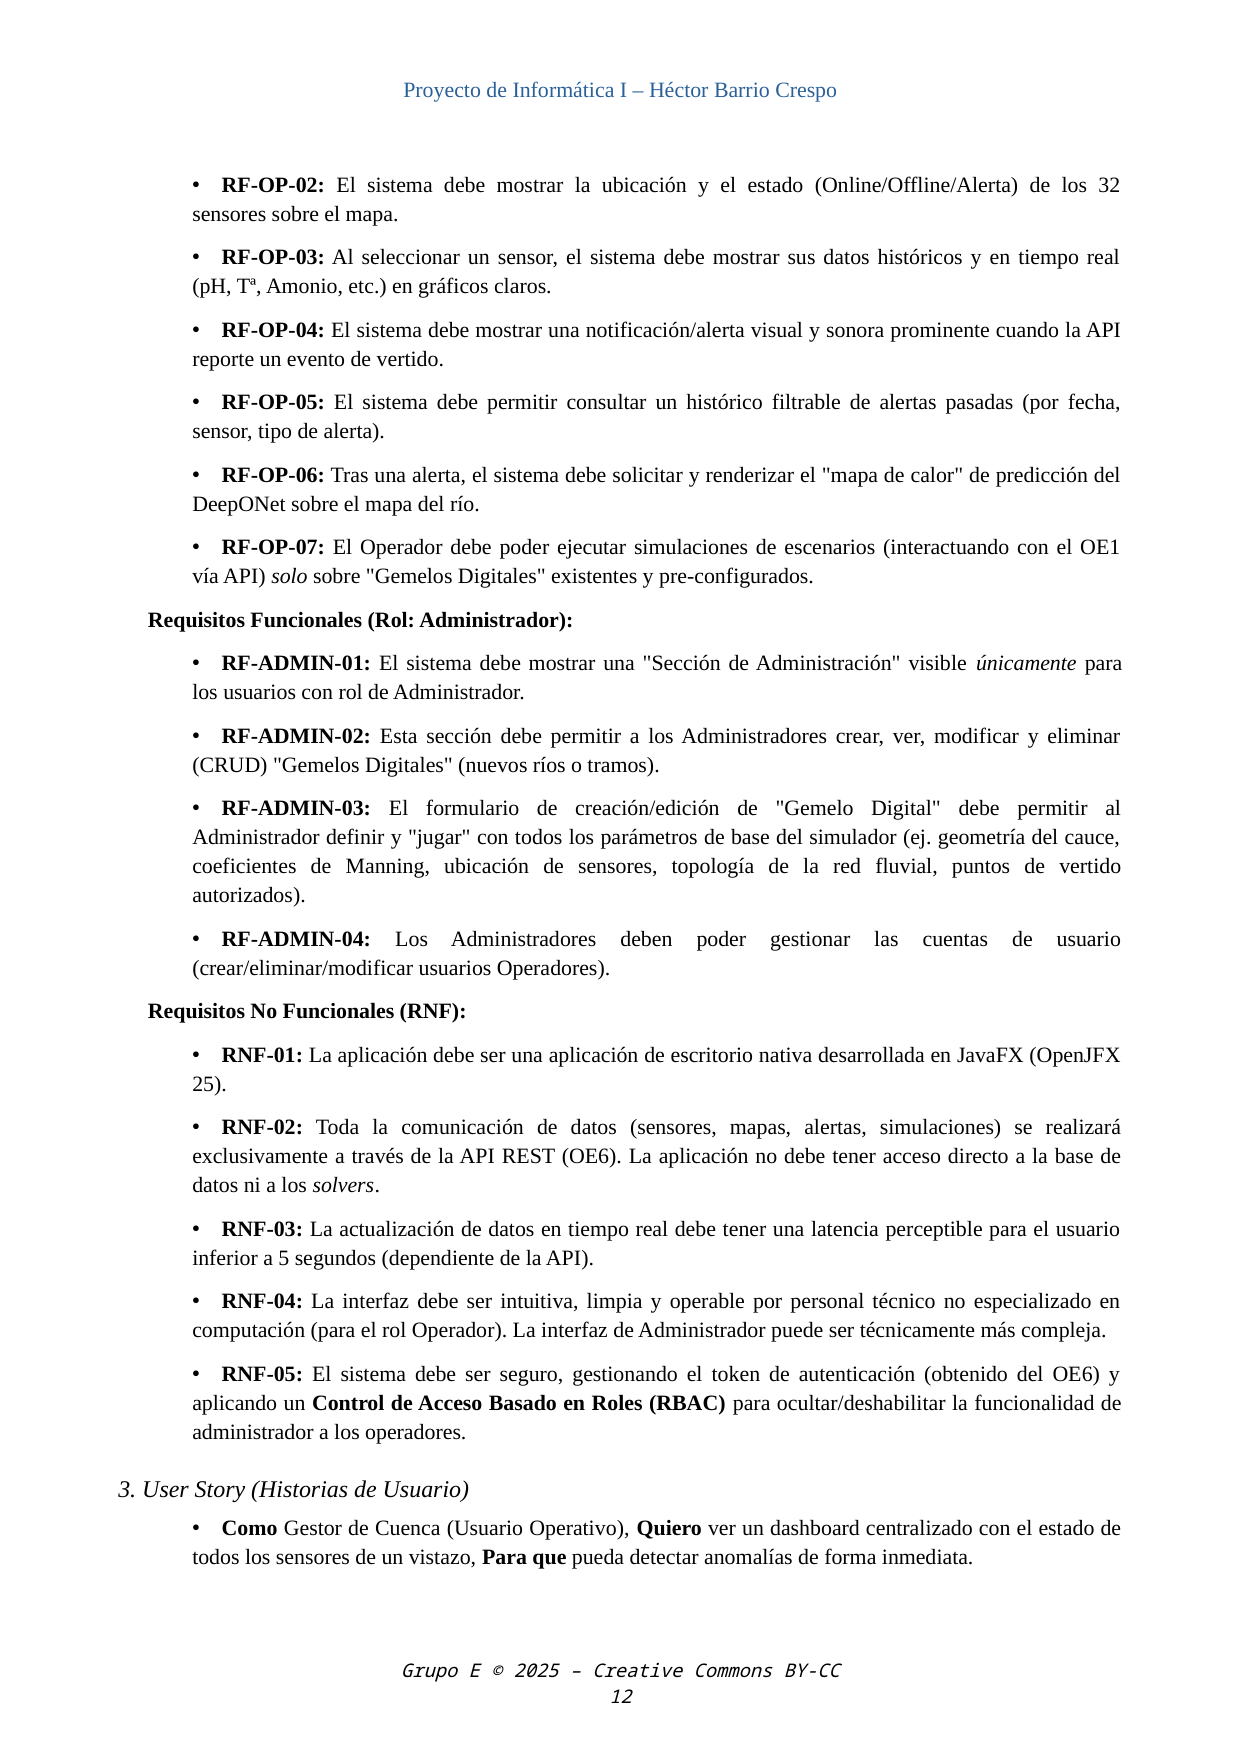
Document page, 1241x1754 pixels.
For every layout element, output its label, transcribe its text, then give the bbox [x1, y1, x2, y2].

list RF-OP-06: Tras una alerta, el sistema debe solicitar y renderizar el "mapa de calor" de predicción del DeepONet sobre el mapa del río. [162, 462, 1122, 516]
list RF-OP-05: El sistema debe permitir consultar un histórico filtrable de alertas pasadas (por fecha, sensor, tipo de alerta). [162, 389, 1122, 443]
list RF-OP-02: El sistema debe mostrar la ubicación y el estado (Online/Offline/Alerta) de los 32 sensores sobre el mapa. [162, 172, 1122, 226]
list RNF-01: La aplicación debe ser una aplicación de escritorio nativa desarrollada en JavaFX (OpenJFX 25). [162, 1042, 1122, 1096]
list RF-ADMIN-03: El formulario de creación/edición de "Gemelo Digital" debe permitir al Administrador definir y "jugar" con todos los parámetros de base del simulador (ej. geometría del cauce, coeficientes de Manning, ubicación de sensores, topología de la red fluvial, puntos de vertido autorizados). [162, 795, 1122, 907]
list RF-OP-04: El sistema debe mostrar una notificación/alerta visual y sonora prominente cuando la API reporte un evento de vertido. [162, 317, 1122, 371]
text Requisitos Funcionales (Rol: Administrador): [118, 607, 1122, 632]
list RNF-04: La interfaz debe ser intuitiva, limpia y operable por personal técnico no especializado en computación (para el rol Operador). La interfaz de Administrador puede ser técnicamente más compleja. [162, 1288, 1122, 1342]
list RF-ADMIN-04: Los Administradores deben poder gestionar las cuentas de usuario (crear/eliminar/modificar usuarios Operadores). [162, 926, 1122, 980]
list RF-OP-03: Al seleccionar un sensor, el sistema debe mostrar sus datos históricos y en tiempo real (pH, Tª, Amonio, etc.) en gráficos claros. [162, 244, 1122, 298]
list RF-OP-07: El Operador debe poder ejecutar simulaciones de escenarios (interactuando con el OE1 vía API) solo sobre "Gemelos Digitales" existentes y pre-configurados. [162, 534, 1122, 588]
text Requisitos No Funcionales (RNF): [118, 998, 1122, 1023]
list Como Gestor de Cuenca (Usuario Operativo), Quiero ver un dashboard centralizado con el estado de todos los sensores de un vistazo, Para que pueda detectar anomalías de forma inmediata. [162, 1515, 1122, 1569]
list RNF-02: Toda la comunicación de datos (sensores, mapas, alertas, simulaciones) se realizará exclusivamente a través de la API REST (OE6). La aplicación no debe tener acceso directo a la base de datos ni a los solvers. [162, 1114, 1122, 1197]
list RF-ADMIN-01: El sistema debe mostrar una "Sección de Administración" visible únicamente para los usuarios con rol de Administrador. [162, 650, 1122, 704]
subtitle 3. User Story (Historias de Usuario) [118, 1475, 1122, 1502]
list RNF-05: El sistema debe ser seguro, gestionando el token de autenticación (obtenido del OE6) y aplicando un Control de Acceso Basado en Roles (RBAC) para ocultar/deshabilitar la funcionalidad de administrador a los operadores. [162, 1361, 1122, 1444]
list RNF-03: La actualización de datos en tiempo real debe tener una latencia perceptible para el usuario inferior a 5 segundos (dependiente de la API). [162, 1216, 1122, 1270]
list RF-ADMIN-02: Esta sección debe permitir a los Administradores crear, ver, modificar y eliminar (CRUD) "Gemelos Digitales" (nuevos ríos o tramos). [162, 723, 1122, 777]
